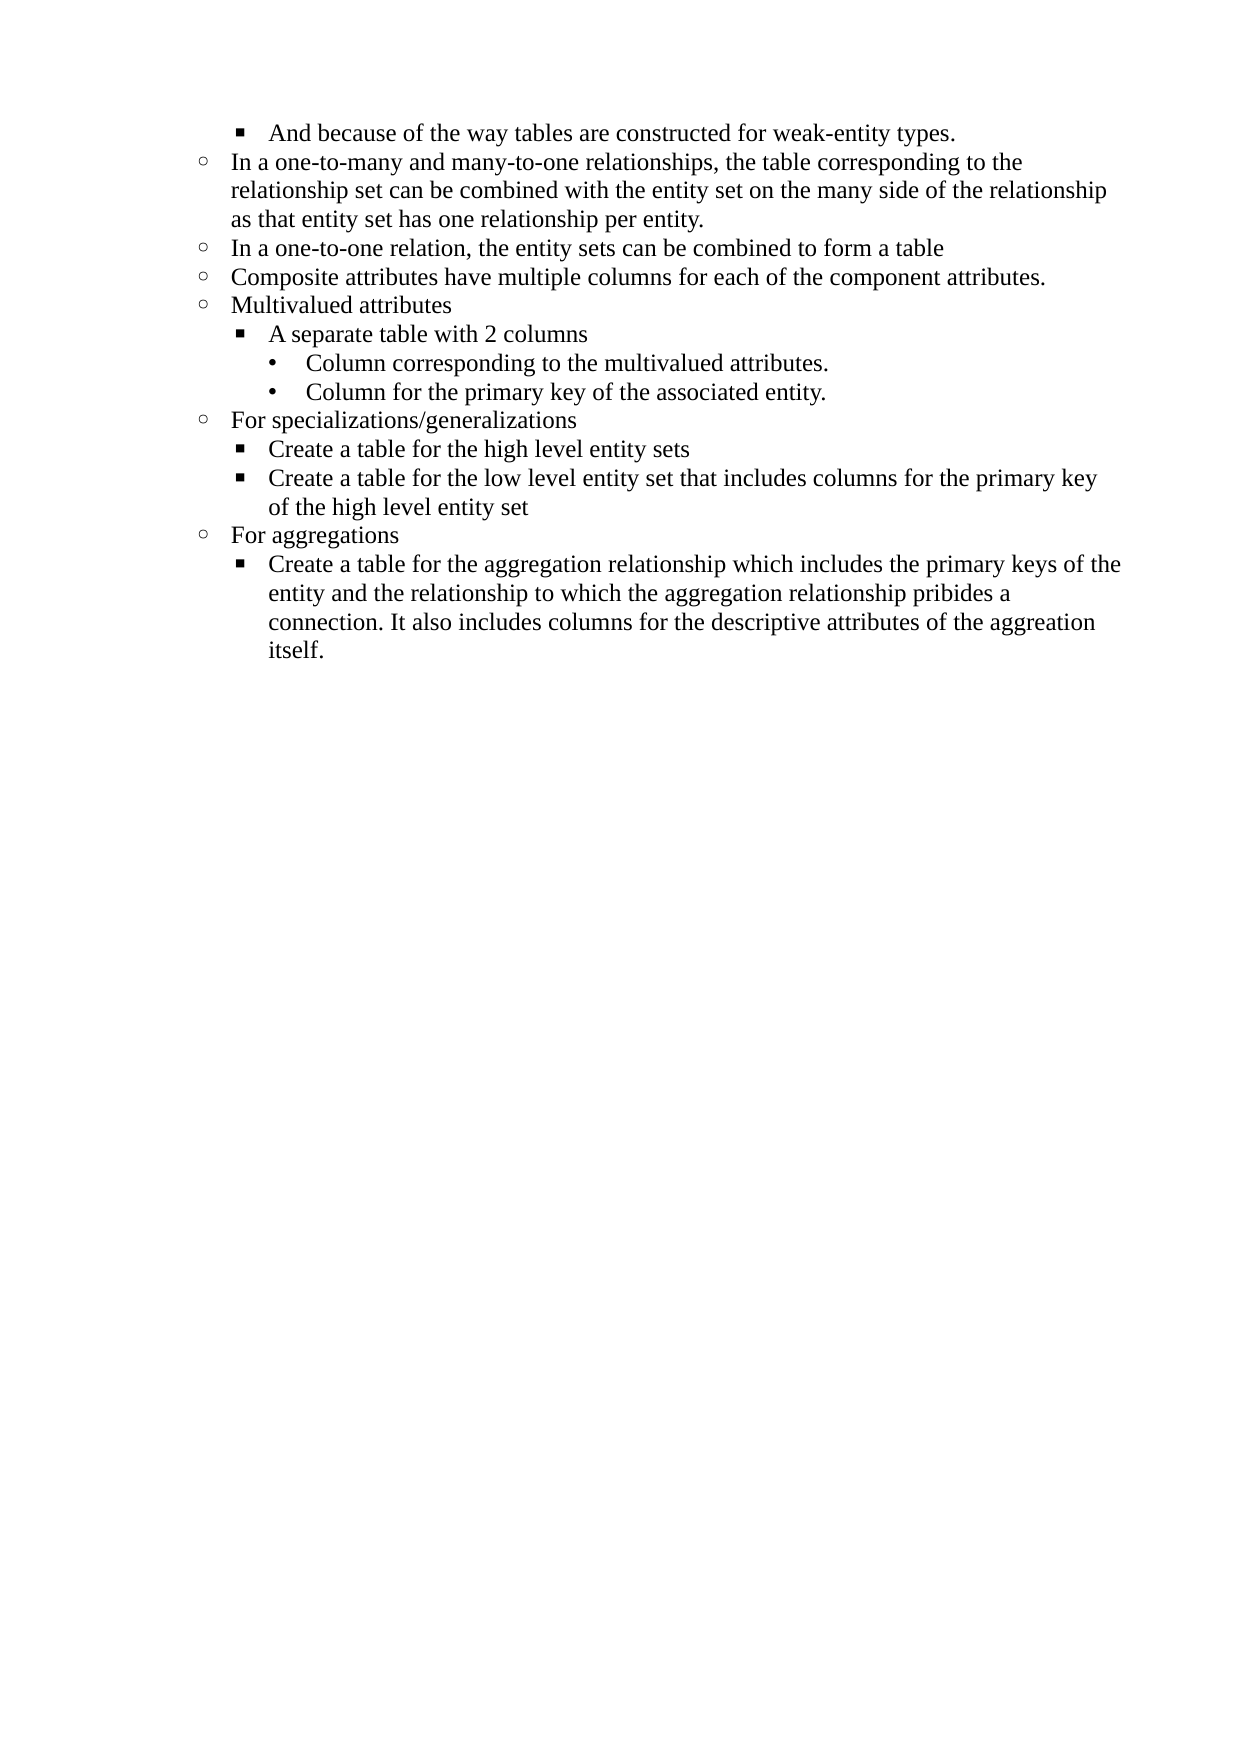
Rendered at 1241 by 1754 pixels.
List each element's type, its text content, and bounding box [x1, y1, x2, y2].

list Multivalued attributes [193, 291, 1122, 319]
list Create a table for the aggregation relationship which includes the primary keys of the entity and the relationship to which the aggregation relationship pribides a connection. It also includes columns for the descriptive attributes of the aggreation itself. [231, 549, 1122, 664]
list Create a table for the low level entity set that includes columns for the primary key of the high level entity set [231, 463, 1122, 521]
list Column for the primary key of the associated entity. [268, 377, 1122, 406]
list For aggregations [193, 521, 1122, 549]
list Create a table for the high level entity sets [231, 434, 1122, 463]
list In a one-to-many and many-to-one relationships, the table corresponding to the relationship set can be combined with the entity set on the many side of the relationship as that entity set has one relationship per entity. [193, 147, 1122, 233]
list Composite attributes have multiple columns for each of the component attributes. [193, 262, 1122, 291]
list In a one-to-one relation, the entity sets can be combined to form a table [193, 233, 1122, 262]
list A separate table with 2 columns [231, 319, 1122, 348]
list Column corresponding to the multivalued attributes. [268, 348, 1122, 377]
list And because of the way tables are constructed for weak-entity types. [231, 118, 1122, 147]
list For specializations/generalizations [193, 406, 1122, 434]
